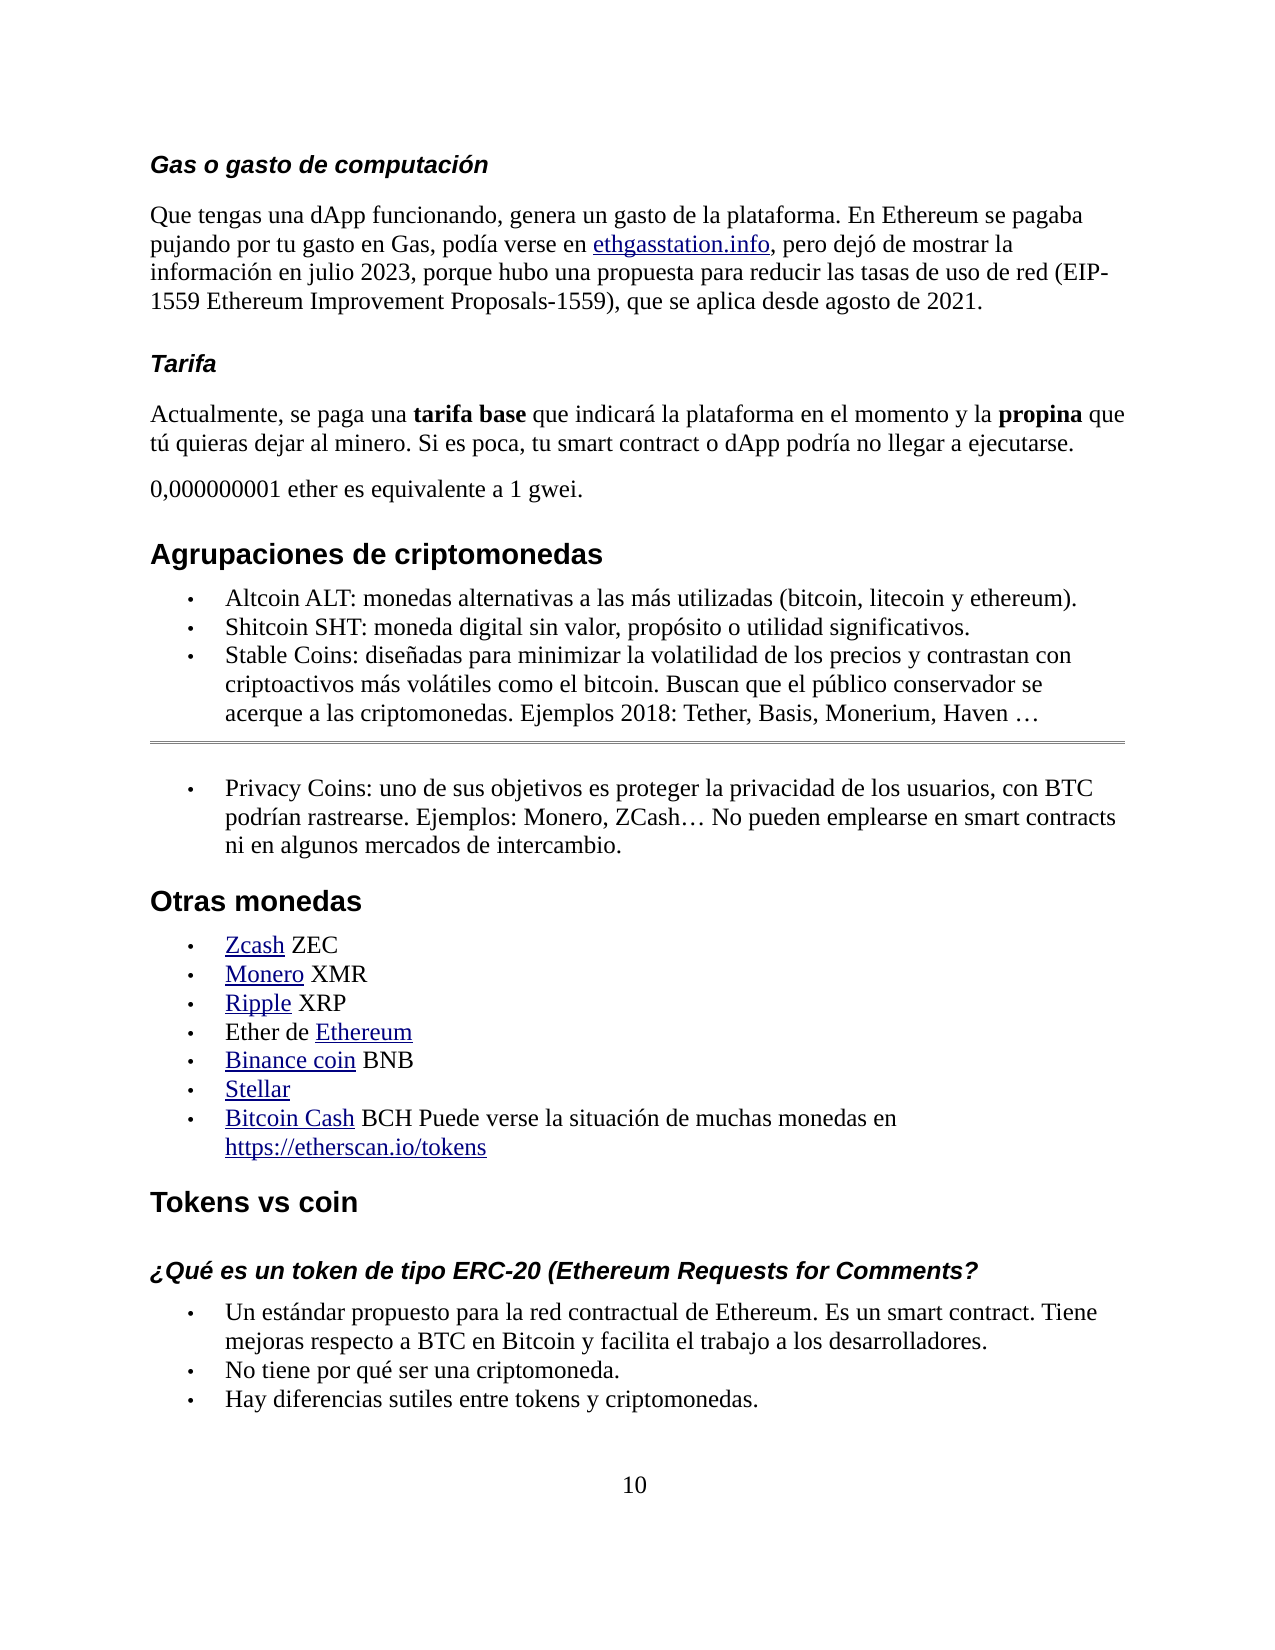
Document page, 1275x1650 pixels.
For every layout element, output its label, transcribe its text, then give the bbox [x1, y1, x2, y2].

list Hay diferencias sutiles entre tokens y criptomonedas. [187, 1384, 1125, 1412]
list Ripple XRP [187, 988, 1125, 1017]
subtitle Tarifa [150, 349, 1125, 377]
list Zcash ZEC [187, 930, 1125, 959]
subtitle ¿Qué es un token de tipo ERC-20 (Ethereum Requests for Comments? [150, 1256, 1125, 1285]
list No tiene por qué ser una criptomoneda. [187, 1355, 1125, 1384]
text Actualmente, se paga una tarifa base que indicará la plataforma en el momento y la propina que tú quieras dejar al minero. Si es poca, tu smart contract o dApp podría no llegar a ejecutarse. [150, 399, 1125, 456]
subtitle Tokens vs coin [150, 1185, 1125, 1219]
list Privacy Coins: uno de sus objetivos es proteger la privacidad de los usuarios, con BTC podrían rastrearse. Ejemplos: Monero, ZCash… No pueden emplearse en smart contracts ni en algunos mercados de intercambio. [187, 773, 1125, 859]
list Ether de Ethereum [187, 1017, 1125, 1045]
list Altcoin ALT: monedas alternativas a las más utilizadas (bitcoin, litecoin​ y ethereum). [187, 583, 1125, 612]
subtitle Otras monedas [150, 884, 1125, 918]
list Stellar [187, 1074, 1125, 1103]
subtitle Gas o gasto de computación [150, 150, 1125, 178]
list Monero XMR [187, 959, 1125, 988]
subtitle Agrupaciones de criptomonedas [150, 537, 1125, 571]
list Shitcoin SHT: moneda digital sin valor, propósito o utilidad significativos. [187, 612, 1125, 641]
list Un estándar propuesto para la red contractual de Ethereum. Es un smart contract. Tiene mejoras respecto a BTC en Bitcoin y facilita el trabajo a los desarrolladores. [187, 1297, 1125, 1355]
text 0,000000001 ether es equivalente a 1 gwei. [150, 474, 1125, 503]
list Binance coin BNB [187, 1045, 1125, 1074]
text Que tengas una dApp funcionando, genera un gasto de la plataforma. En Ethereum se pagaba pujando por tu gasto en Gas, podía verse en ethgasstation.info, pero dejó de mostrar la información en julio 2023, porque hubo una propuesta para reducir las tasas de uso de red (EIP-1559 Ethereum Improvement Proposals-1559), que se aplica desde agosto de 2021. [150, 200, 1125, 315]
list Bitcoin Cash BCH Puede verse la situación de muchas monedas en https://etherscan.io/tokens [187, 1103, 1125, 1160]
list Stable Coins: diseñadas para minimizar la volatilidad de los precios y contrastan con criptoactivos más volátiles como el bitcoin. Buscan que el público conservador se acerque a las criptomonedas. Ejemplos 2018: Tether, Basis, Monerium, Haven … [187, 641, 1125, 727]
